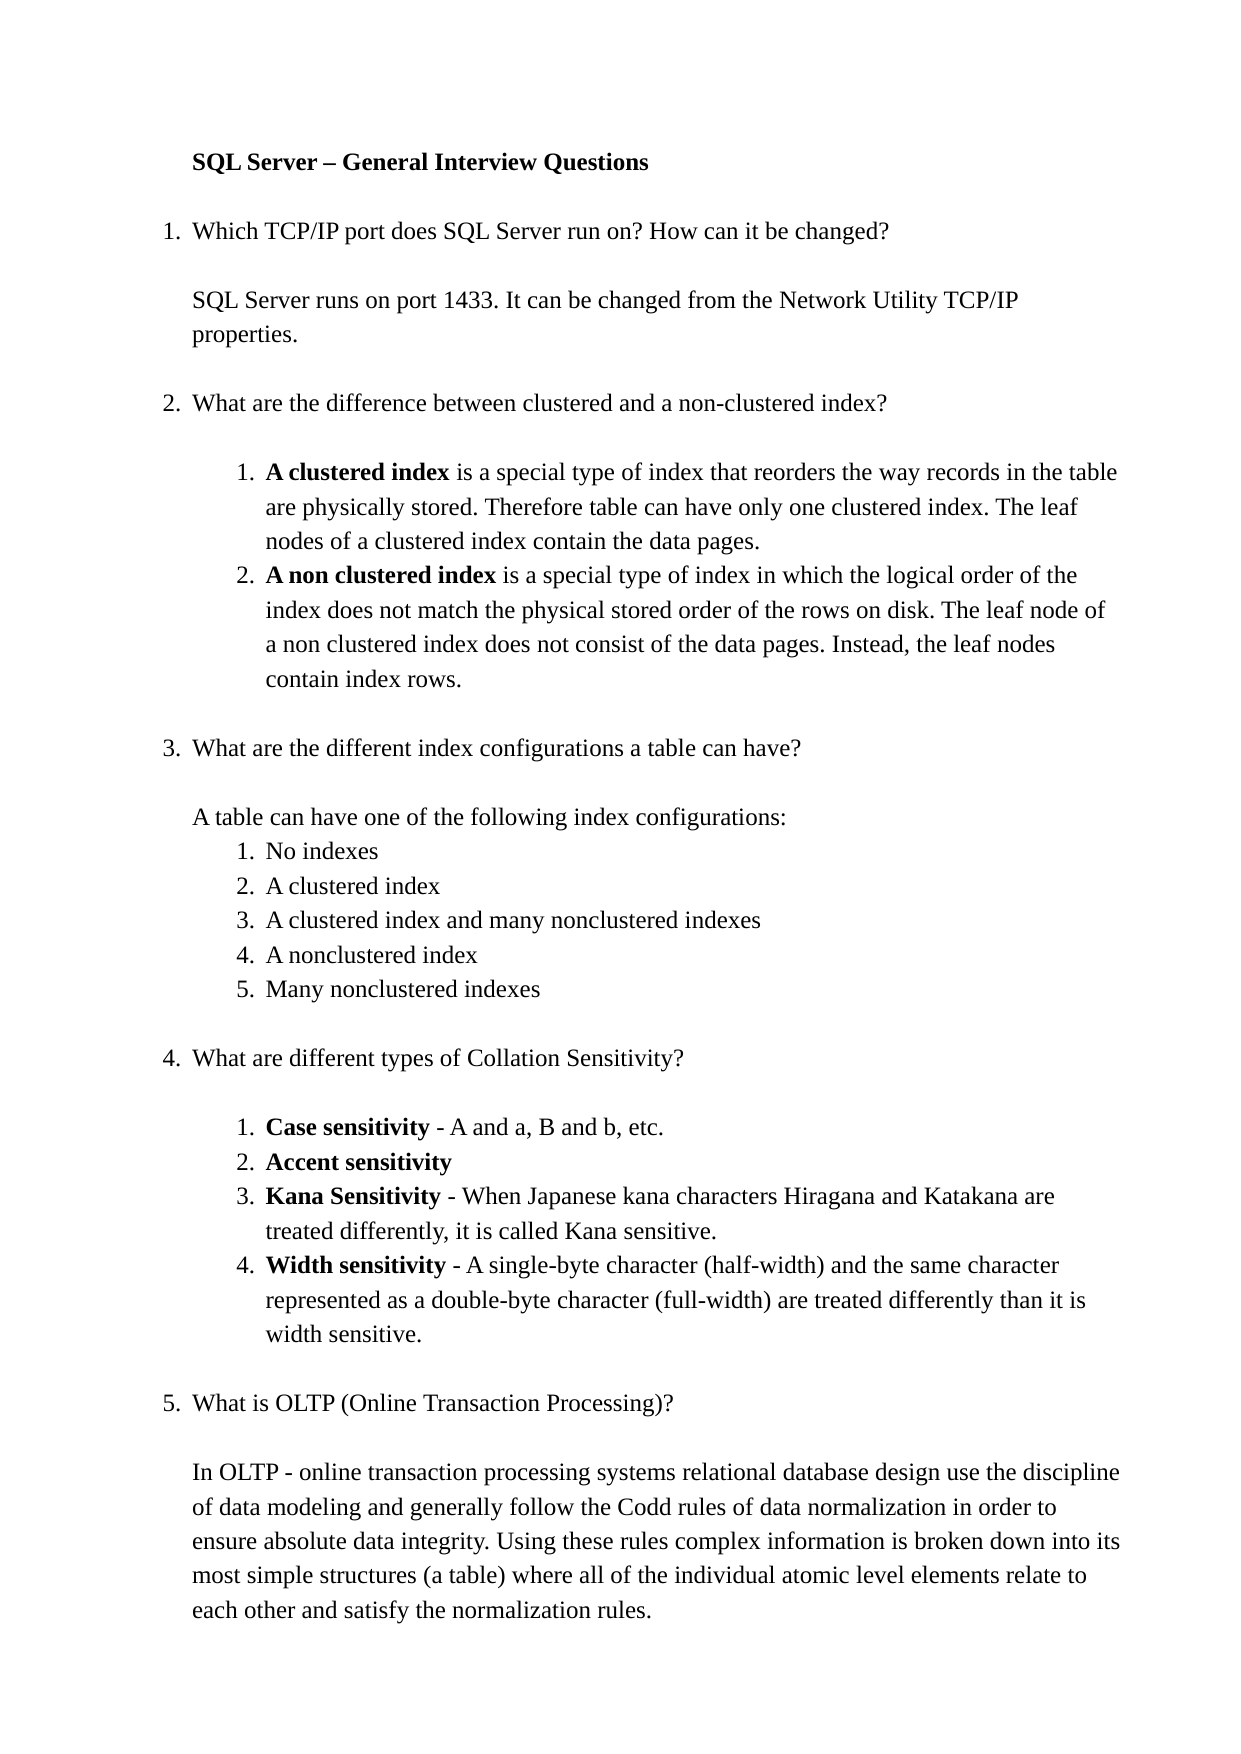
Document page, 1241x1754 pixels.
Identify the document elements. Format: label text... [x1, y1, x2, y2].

list No indexes [236, 836, 1122, 865]
list A table can have one of the following index configurations: [162, 802, 1122, 831]
list Width sensitivity - A single-byte character (half-width) and the same character represented as a double-byte character (full-width) are treated differently than it is width sensitive. [236, 1250, 1122, 1348]
list What are the different index configurations a table can have? [162, 733, 1122, 762]
list A clustered index [236, 871, 1122, 900]
list Accent sensitivity [236, 1147, 1122, 1176]
list In OLTP - online transaction processing systems relational database design use the discipline of data modeling and generally follow the Codd rules of data normalization in order to ensure absolute data integrity. Using these rules complex information is broken down into its most simple structures (a table) where all of the individual atomic level elements relate to each other and satisfy the normalization rules. [162, 1457, 1122, 1624]
list Kana Sensitivity - When Japanese kana characters Hiragana and Katakana are treated differently, it is called Kana sensitive. [236, 1181, 1122, 1244]
list A clustered index and many nonclustered indexes [236, 905, 1122, 934]
list What are the difference between clustered and a non-clustered index? [162, 388, 1122, 417]
list SQL Server runs on port 1433. It can be changed from the Network Utility TCP/IP properties. [162, 285, 1122, 348]
list SQL Server – General Interview Questions [162, 147, 1122, 176]
list Many nonclustered indexes [236, 974, 1122, 1003]
list What are different types of Collation Sensitivity? [162, 1043, 1122, 1072]
list A nonclustered index [236, 940, 1122, 969]
list What is OLTP (Online Transaction Processing)? [162, 1388, 1122, 1417]
list Case sensitivity - A and a, B and b, etc. [236, 1112, 1122, 1141]
list A non clustered index is a special type of index in which the logical order of the index does not match the physical stored order of the rows on disk. The leaf node of a non clustered index does not consist of the data pages. Instead, the leaf nodes contain index rows. [236, 561, 1122, 693]
list Which TCP/IP port does SQL Server run on? How can it be changed? [162, 216, 1122, 244]
list A clustered index is a special type of index that reorders the way records in the table are physically stored. Therefore table can have only one clustered index. The leaf nodes of a clustered index contain the data pages. [236, 457, 1122, 555]
